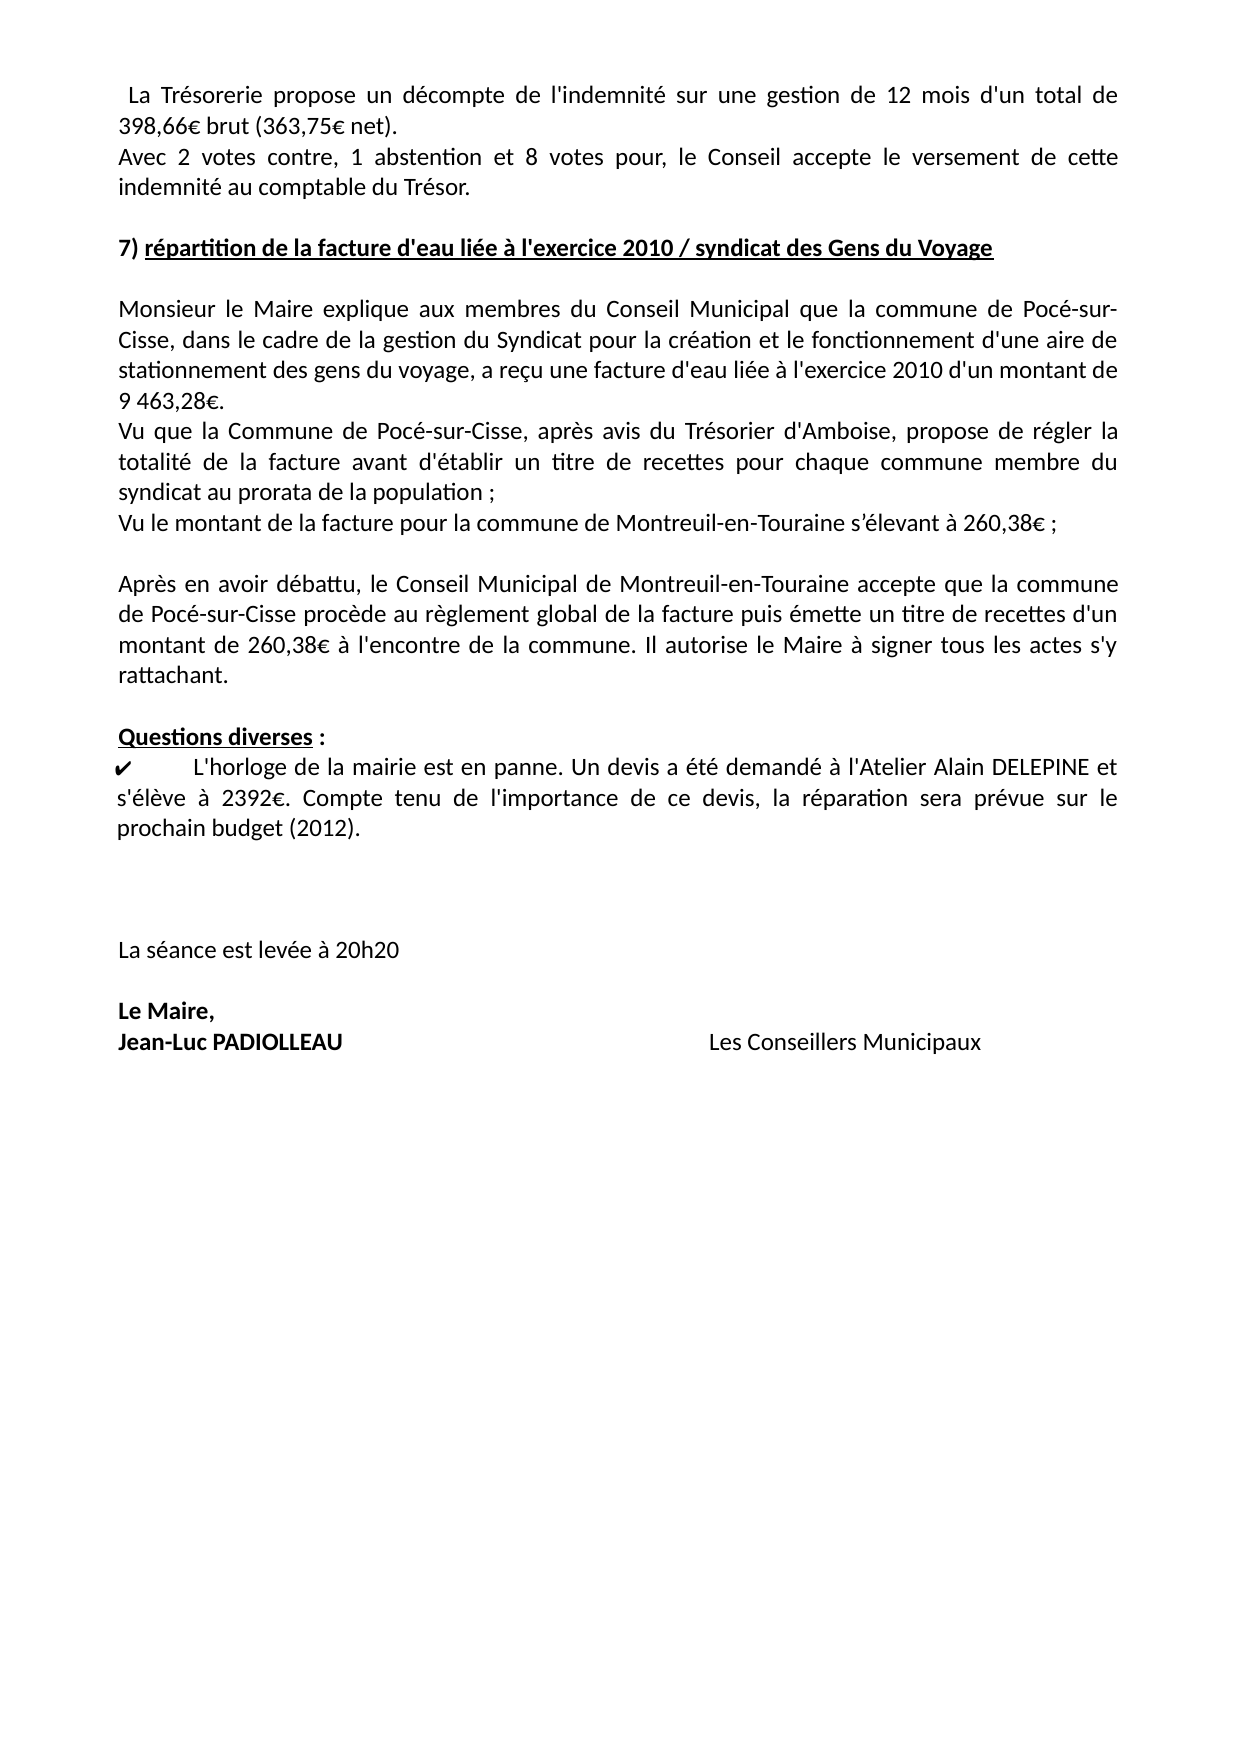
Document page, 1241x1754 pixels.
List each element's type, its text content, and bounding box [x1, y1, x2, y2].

list L'horloge de la mairie est en panne. Un devis a été demandé à l'Atelier Alain DELEPINE et s'élève à 2392€. Compte tenu de l'importance de ce devis, la réparation sera prévue sur le prochain budget (2012). [115, 751, 1120, 843]
text Vu que la Commune de Pocé-sur-Cisse, après avis du Trésorier d'Amboise, propose de régler la totalité de la facture avant d'établir un titre de recettes pour chaque commune membre du syndicat au prorata de la population ; [118, 415, 1120, 507]
text Le Maire, [118, 995, 1120, 1026]
text La Trésorerie propose un décompte de l'indemnité sur une gestion de 12 mois d'un total de 398,66€ brut (363,75€ net). [118, 80, 1120, 141]
text 7) répartition de la facture d'eau liée à l'exercice 2010 / syndicat des Gens du Voyage [118, 232, 1120, 263]
text Après en avoir débattu, le Conseil Municipal de Montreuil-en-Touraine accepte que la commune de Pocé-sur-Cisse procède au règlement global de la facture puis émette un titre de recettes d'un montant de 260,38€ à l'encontre de la commune. Il autorise le Maire à signer tous les actes s'y rattachant. [118, 568, 1120, 690]
text Questions diverses : [118, 721, 1120, 751]
text Jean-Luc PADIOLLEAU Les Conseillers Municipaux [118, 1026, 1120, 1056]
text Avec 2 votes contre, 1 abstention et 8 votes pour, le Conseil accepte le versement de cette indemnité au comptable du Trésor. [118, 141, 1120, 202]
text Vu le montant de la facture pour la commune de Montreuil-en-Touraine s’élevant à 260,38€ ; [118, 507, 1120, 537]
text La séance est levée à 20h20 [118, 934, 1120, 965]
text Monsieur le Maire explique aux membres du Conseil Municipal que la commune de Pocé-sur-Cisse, dans le cadre de la gestion du Syndicat pour la création et le fonctionnement d'une aire de stationnement des gens du voyage, a reçu une facture d'eau liée à l'exercice 2010 d'un montant de 9 463,28€. [118, 293, 1120, 415]
